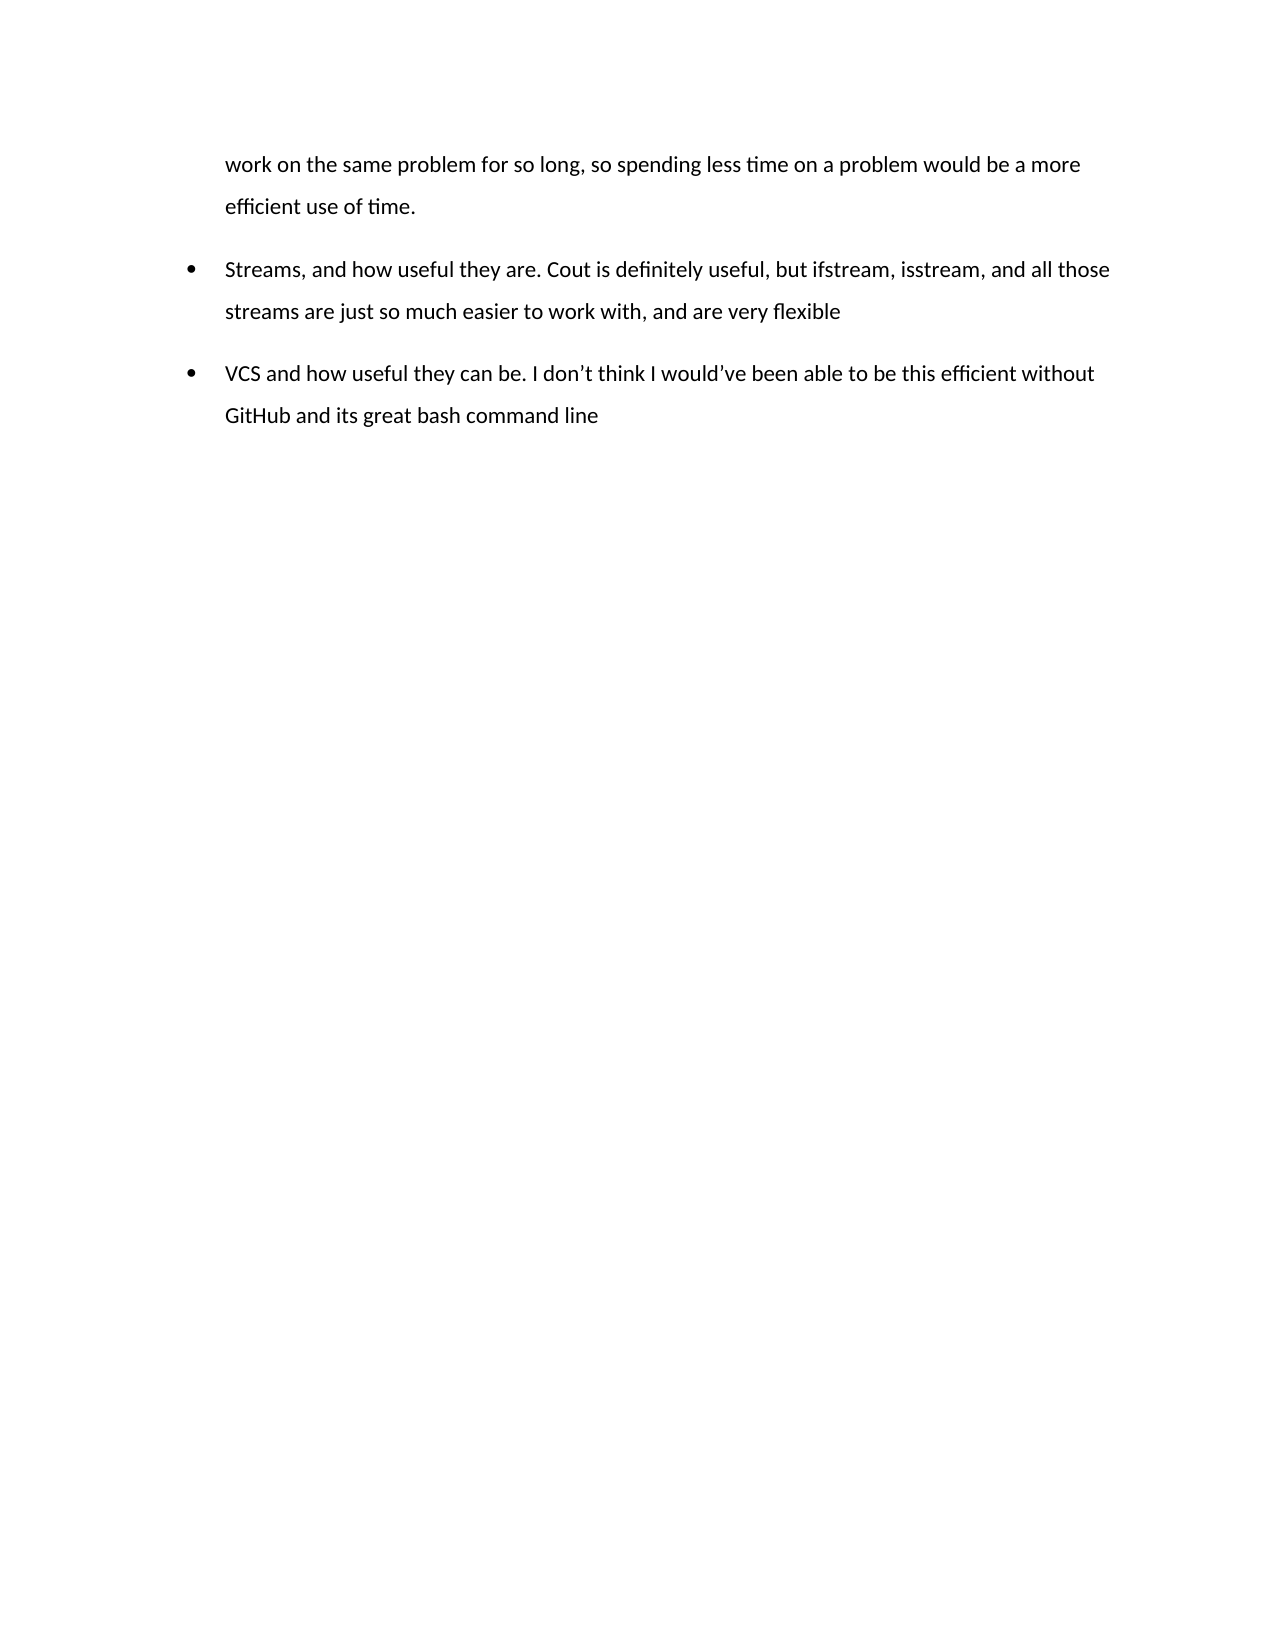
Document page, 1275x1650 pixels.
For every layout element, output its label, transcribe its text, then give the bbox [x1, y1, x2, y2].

list Streams, and how useful they are. Cout is definitely useful, but ifstream, isstream, and all those streams are just so much easier to work with, and are very flexible [187, 255, 1125, 325]
list work on the same problem for so long, so spending less time on a problem would be a more efficient use of time. [187, 150, 1125, 220]
list VCS and how useful they can be. I don’t think I would’ve been able to be this efficient without GitHub and its great bash command line [187, 359, 1125, 429]
